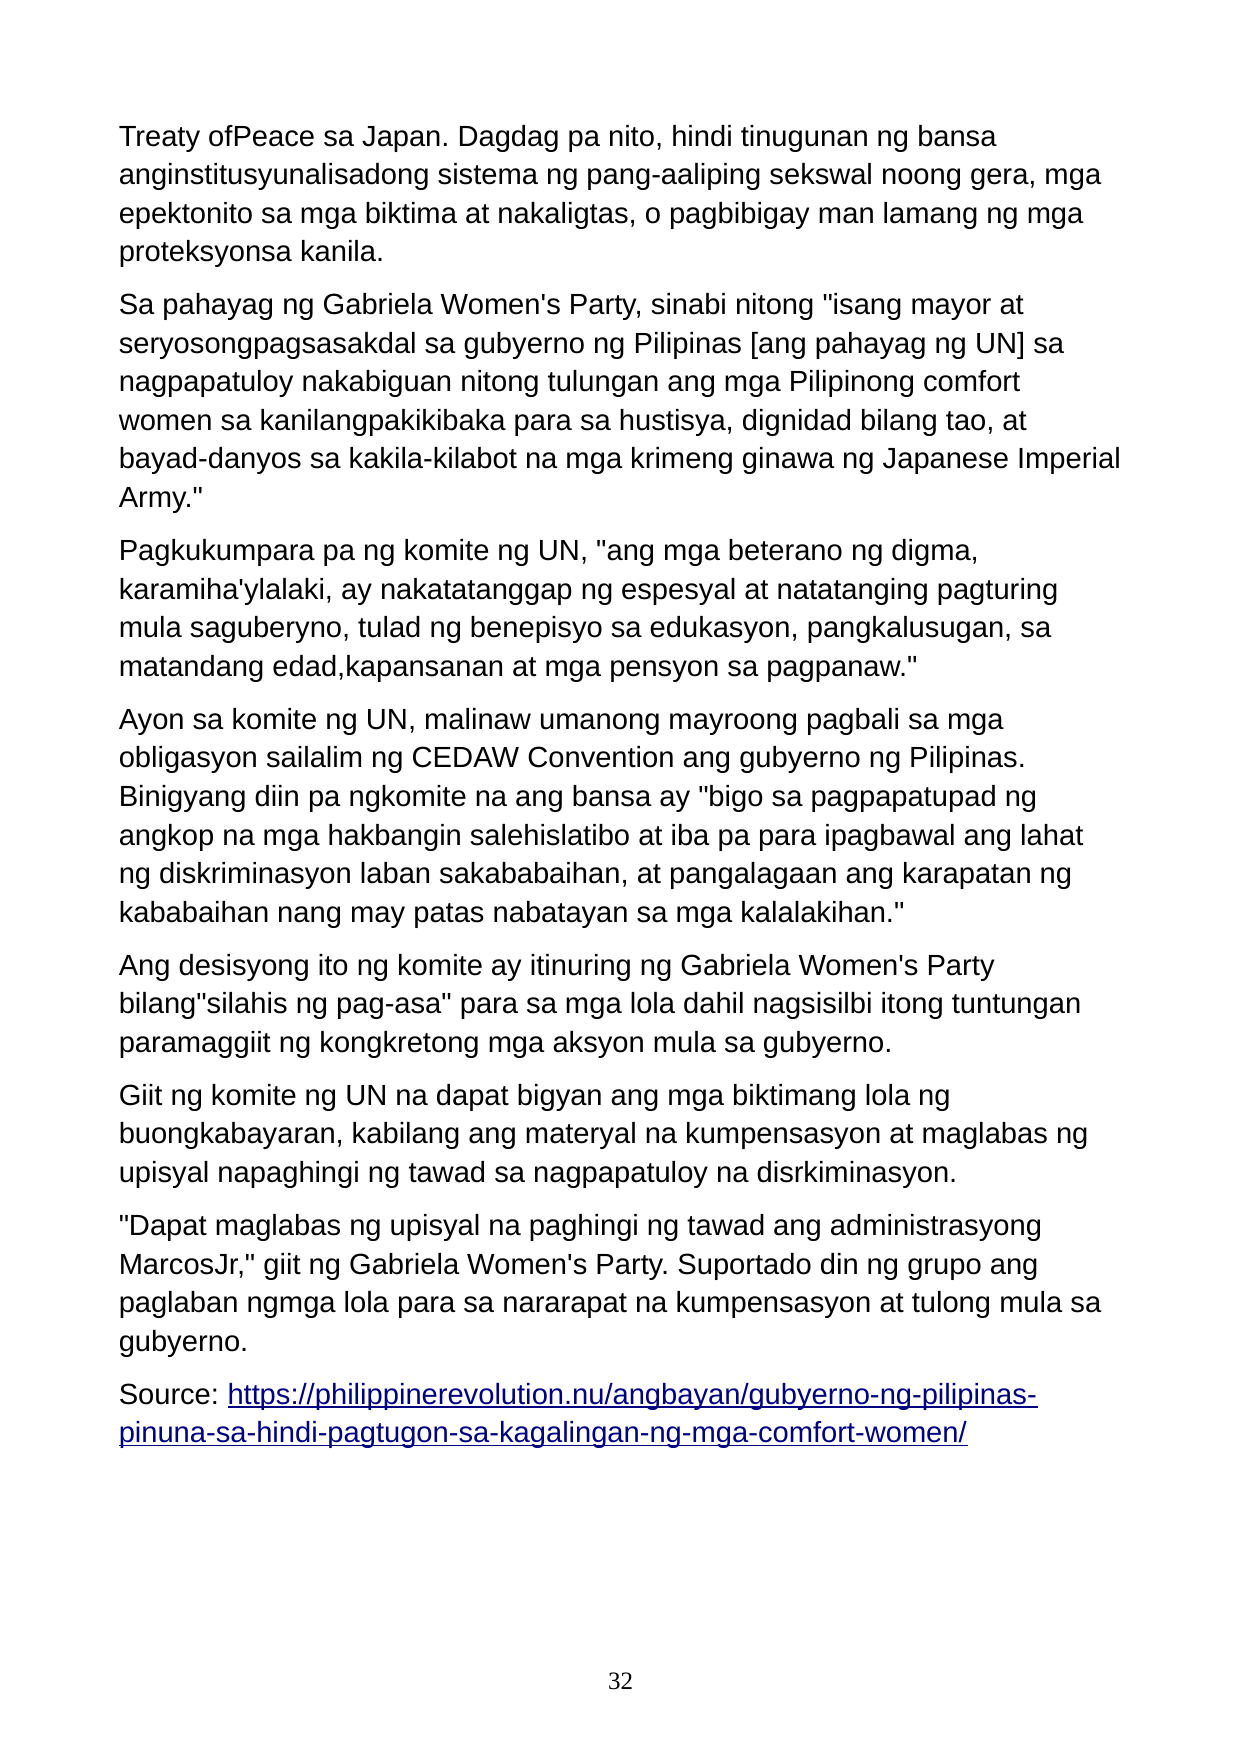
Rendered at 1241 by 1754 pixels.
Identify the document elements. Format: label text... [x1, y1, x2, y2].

text Ayon sa komite ng UN, malinaw umanong mayroong pagbali sa mga obligasyon sailalim ng CEDAW Convention ang gubyerno ng Pilipinas. Binigyang diin pa ngkomite na ang bansa ay "bigo sa pagpapatupad ng angkop na mga hakbangin salehislatibo at iba pa para ipagbawal ang lahat ng diskriminasyon laban sakababaihan, at pangalagaan ang karapatan ng kababaihan nang may patas nabatayan sa mga kalalakihan." [118, 702, 1122, 928]
text Giit ng komite ng UN na dapat bigyan ang mga biktimang lola ng buongkabayaran, kabilang ang materyal na kumpensasyon at maglabas ng upisyal napaghingi ng tawad sa nagpapatuloy na disrkiminasyon. [118, 1078, 1122, 1188]
text Source: https://philippinerevolution.nu/angbayan/gubyerno-ng-pilipinas-pinuna-sa-hindi-pagtugon-sa-kagalingan-ng-mga-comfort-women/ [118, 1377, 1122, 1449]
text Pagkukumpara pa ng komite ng UN, "ang mga beterano ng digma, karamiha'ylalaki, ay nakatatanggap ng espesyal at natatanging pagturing mula saguberyno, tulad ng benepisyo sa edukasyon, pangkalusugan, sa matandang edad,kapansanan at mga pensyon sa pagpanaw." [118, 533, 1122, 682]
text Sa pahayag ng Gabriela Women's Party, sinabi nitong "isang mayor at seryosongpagsasakdal sa gubyerno ng Pilipinas [ang pahayag ng UN] sa nagpapatuloy nakabiguan nitong tulungan ang mga Pilipinong comfort women sa kanilangpakikibaka para sa hustisya, dignidad bilang tao, at bayad-danyos sa kakila-kilabot na mga krimeng ginawa ng Japanese Imperial Army." [118, 287, 1122, 513]
text "Dapat maglabas ng upisyal na paghingi ng tawad ang administrasyong MarcosJr," giit ng Gabriela Women's Party. Suportado din ng grupo ang paglaban ngmga lola para sa nararapat na kumpensasyon at tulong mula sa gubyerno. [118, 1208, 1122, 1357]
text Ang desisyong ito ng komite ay itinuring ng Gabriela Women's Party bilang"silahis ng pag-asa" para sa mga lola dahil nagsisilbi itong tuntungan paramaggiit ng kongkretong mga aksyon mula sa gubyerno. [118, 948, 1122, 1058]
text Treaty ofPeace sa Japan. Dagdag pa nito, hindi tinugunan ng bansa anginstitusyunalisadong sistema ng pang-aaliping sekswal noong gera, mga epektonito sa mga biktima at nakaligtas, o pagbibigay man lamang ng mga proteksyonsa kanila. [118, 118, 1122, 268]
